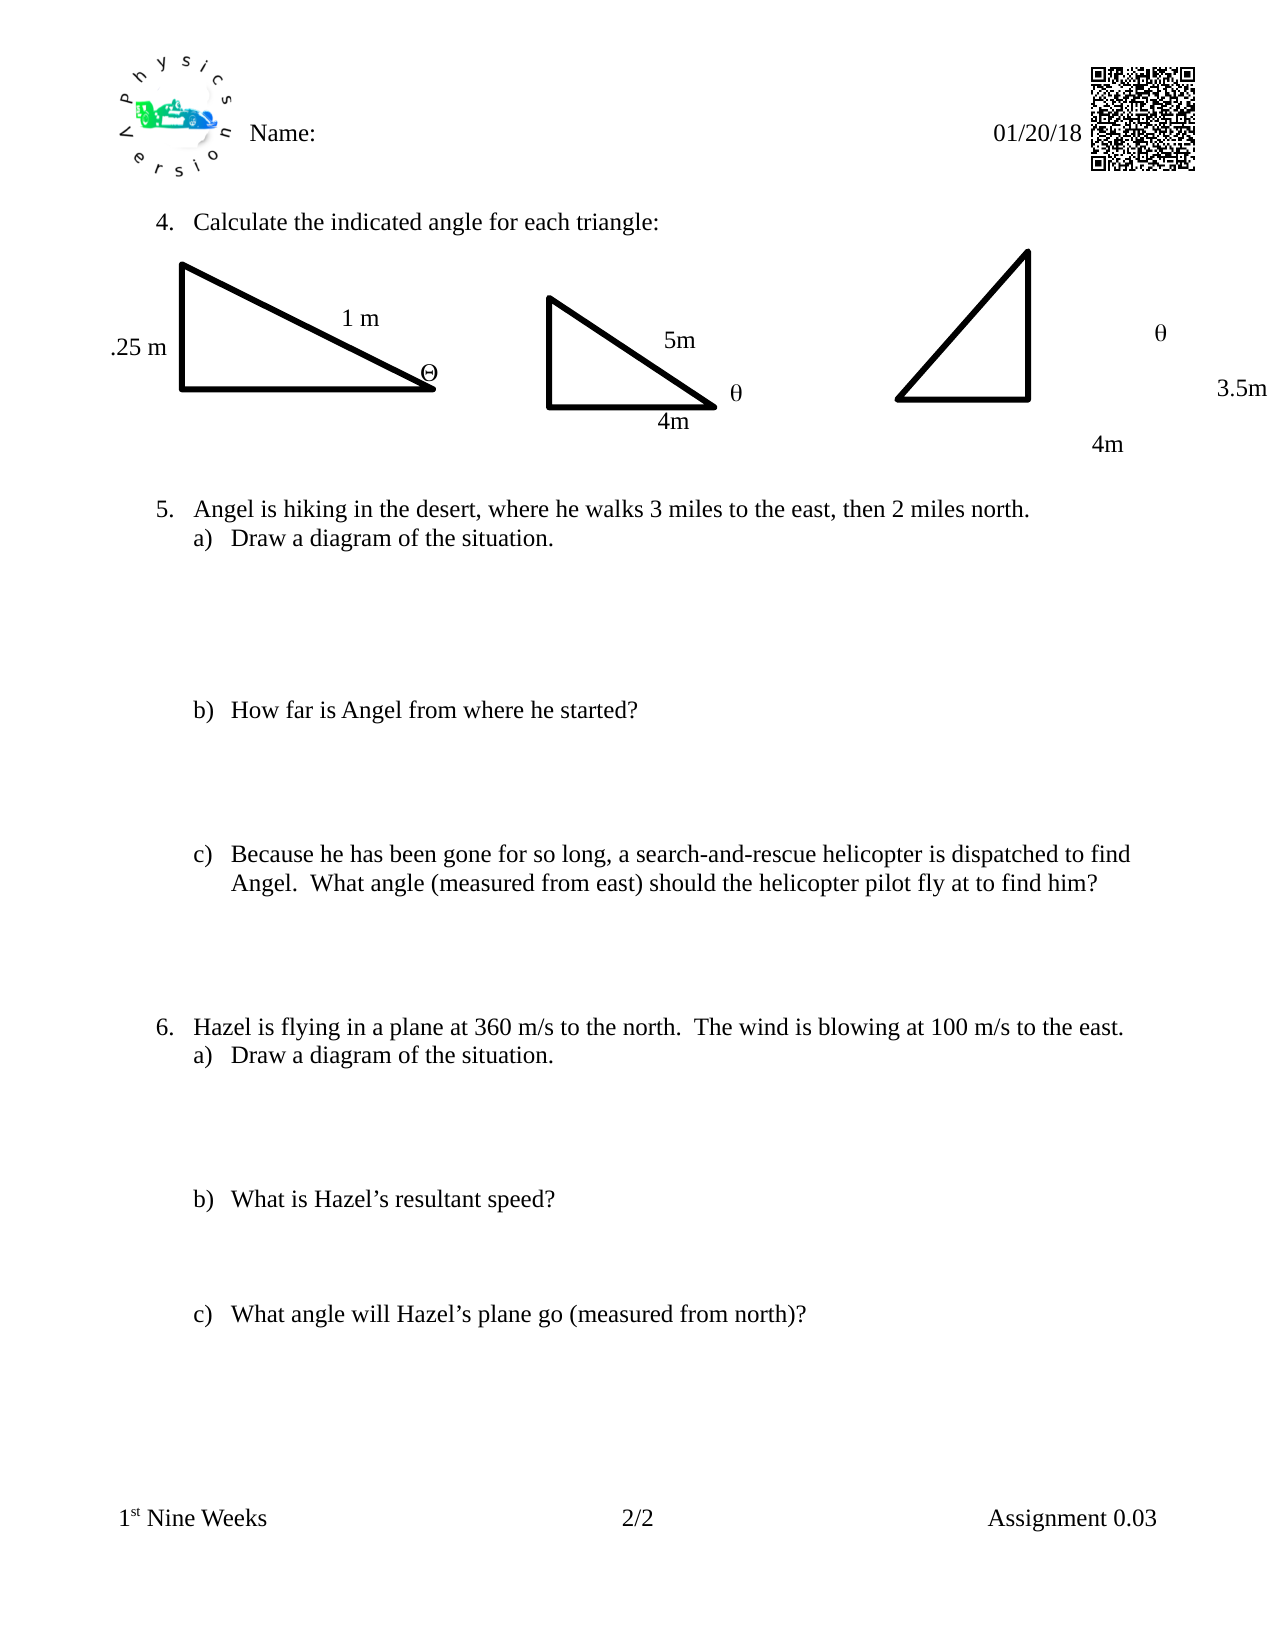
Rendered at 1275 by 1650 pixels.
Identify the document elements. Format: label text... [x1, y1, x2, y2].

list Draw a diagram of the situation. [193, 523, 1157, 552]
list Calculate the indicated angle for each triangle: [156, 207, 1157, 236]
list Because he has been gone for so long, a search-and-rescue helicopter is dispatched to find Angel. What angle (measured from east) should the helicopter pilot fly at to find him? [193, 839, 1157, 897]
list Hazel is flying in a plane at 360 m/s to the north. The wind is blowing at 100 m/s to the east. [156, 1012, 1157, 1041]
picture [1082, 58, 1203, 179]
list How far is Angel from where he started? [193, 696, 1157, 724]
list Draw a diagram of the situation. [193, 1041, 1157, 1069]
list What angle will Hazel’s plane go (measured from north)? [193, 1299, 1157, 1328]
list Angel is hiking in the desert, where he walks 3 miles to the east, then 2 miles north. [156, 494, 1157, 523]
picture [119, 56, 232, 177]
list What is Hazel’s resultant speed? [193, 1184, 1157, 1213]
